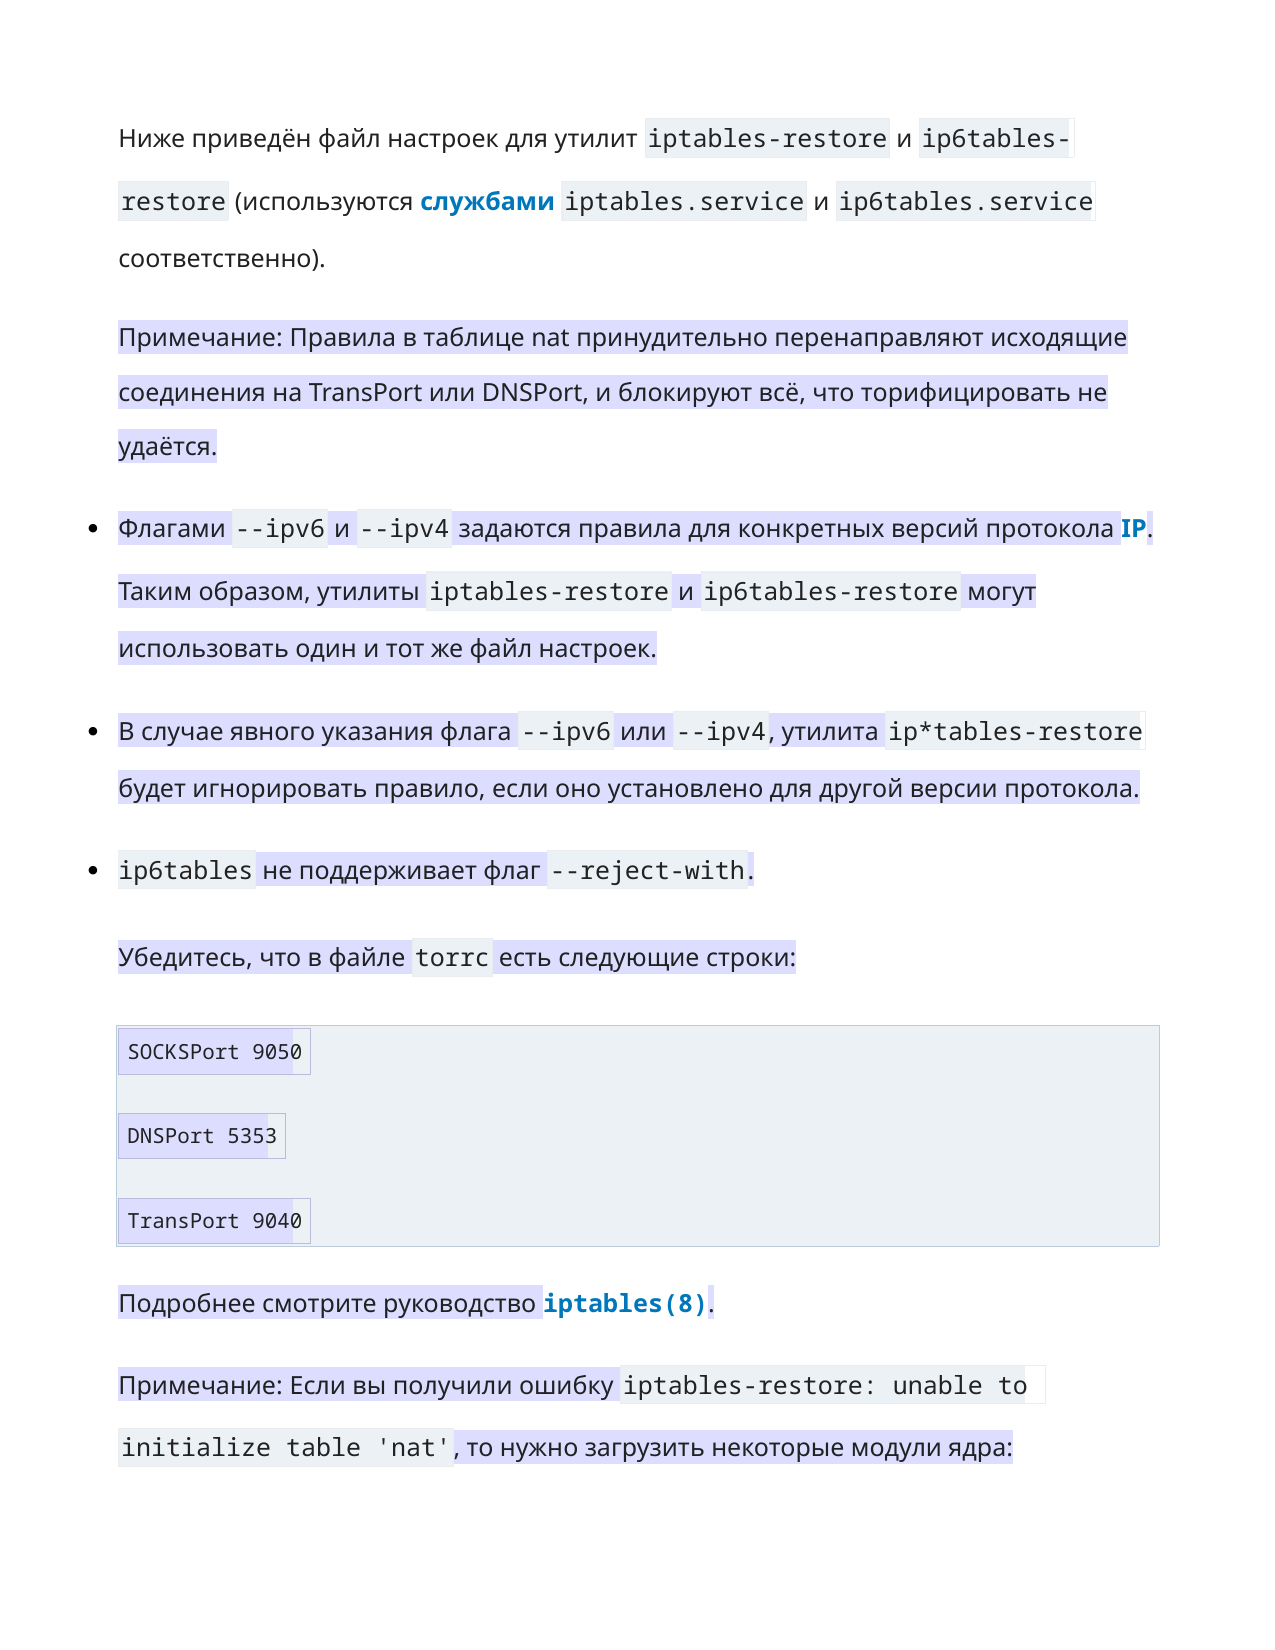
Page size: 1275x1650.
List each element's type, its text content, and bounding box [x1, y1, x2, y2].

list ip6tables не поддерживает флаг --reject-with. [256, 850, 547, 889]
text Примечание: Если вы получили ошибку iptables-restore: unable to initialize table 'nat', то нужно загрузить некоторые модули ядра: [118, 1365, 1157, 1467]
text Убедитесь, что в файле torrc [118, 937, 492, 977]
text SOCKSPort 9050 [117, 1026, 1159, 1074]
list Флагами --ipv6 и --ipv4 задаются правила для конкретных версий протокола IP. Таким образом, утилиты iptables-restore и ip6tables-restore могут использовать один и тот же файл настроек. [89, 508, 1157, 665]
list В случае явного указания флага --ipv6 или --ipv4, утилита ip*tables-restore будет игнорировать правило, если оно установлено для другой версии протокола. [89, 711, 1157, 804]
text Ниже приведён файл настроек для утилит iptables-restore и ip6tables-restore (используются службами iptables.service и ip6tables.service соответственно). [118, 118, 1157, 275]
text Примечание: Правила в таблице nat принудительно перенаправляют исходящие соединения на TransPort или DNSPort, и блокируют всё, что торифицировать не удаётся. [118, 320, 1157, 463]
text DNSPort 5353 [117, 1110, 1159, 1159]
list ip6tables не поддерживает флаг --reject-with. [748, 850, 1157, 889]
text Подробнее смотрите руководство iptables(8). [118, 1285, 1157, 1319]
text TransPort 9040 [117, 1195, 1159, 1246]
list ip6tables не поддерживает флаг --reject-with. [89, 850, 255, 889]
text есть следующие строки: [493, 937, 1157, 977]
list ip6tables не поддерживает флаг --reject-with. [548, 851, 747, 888]
